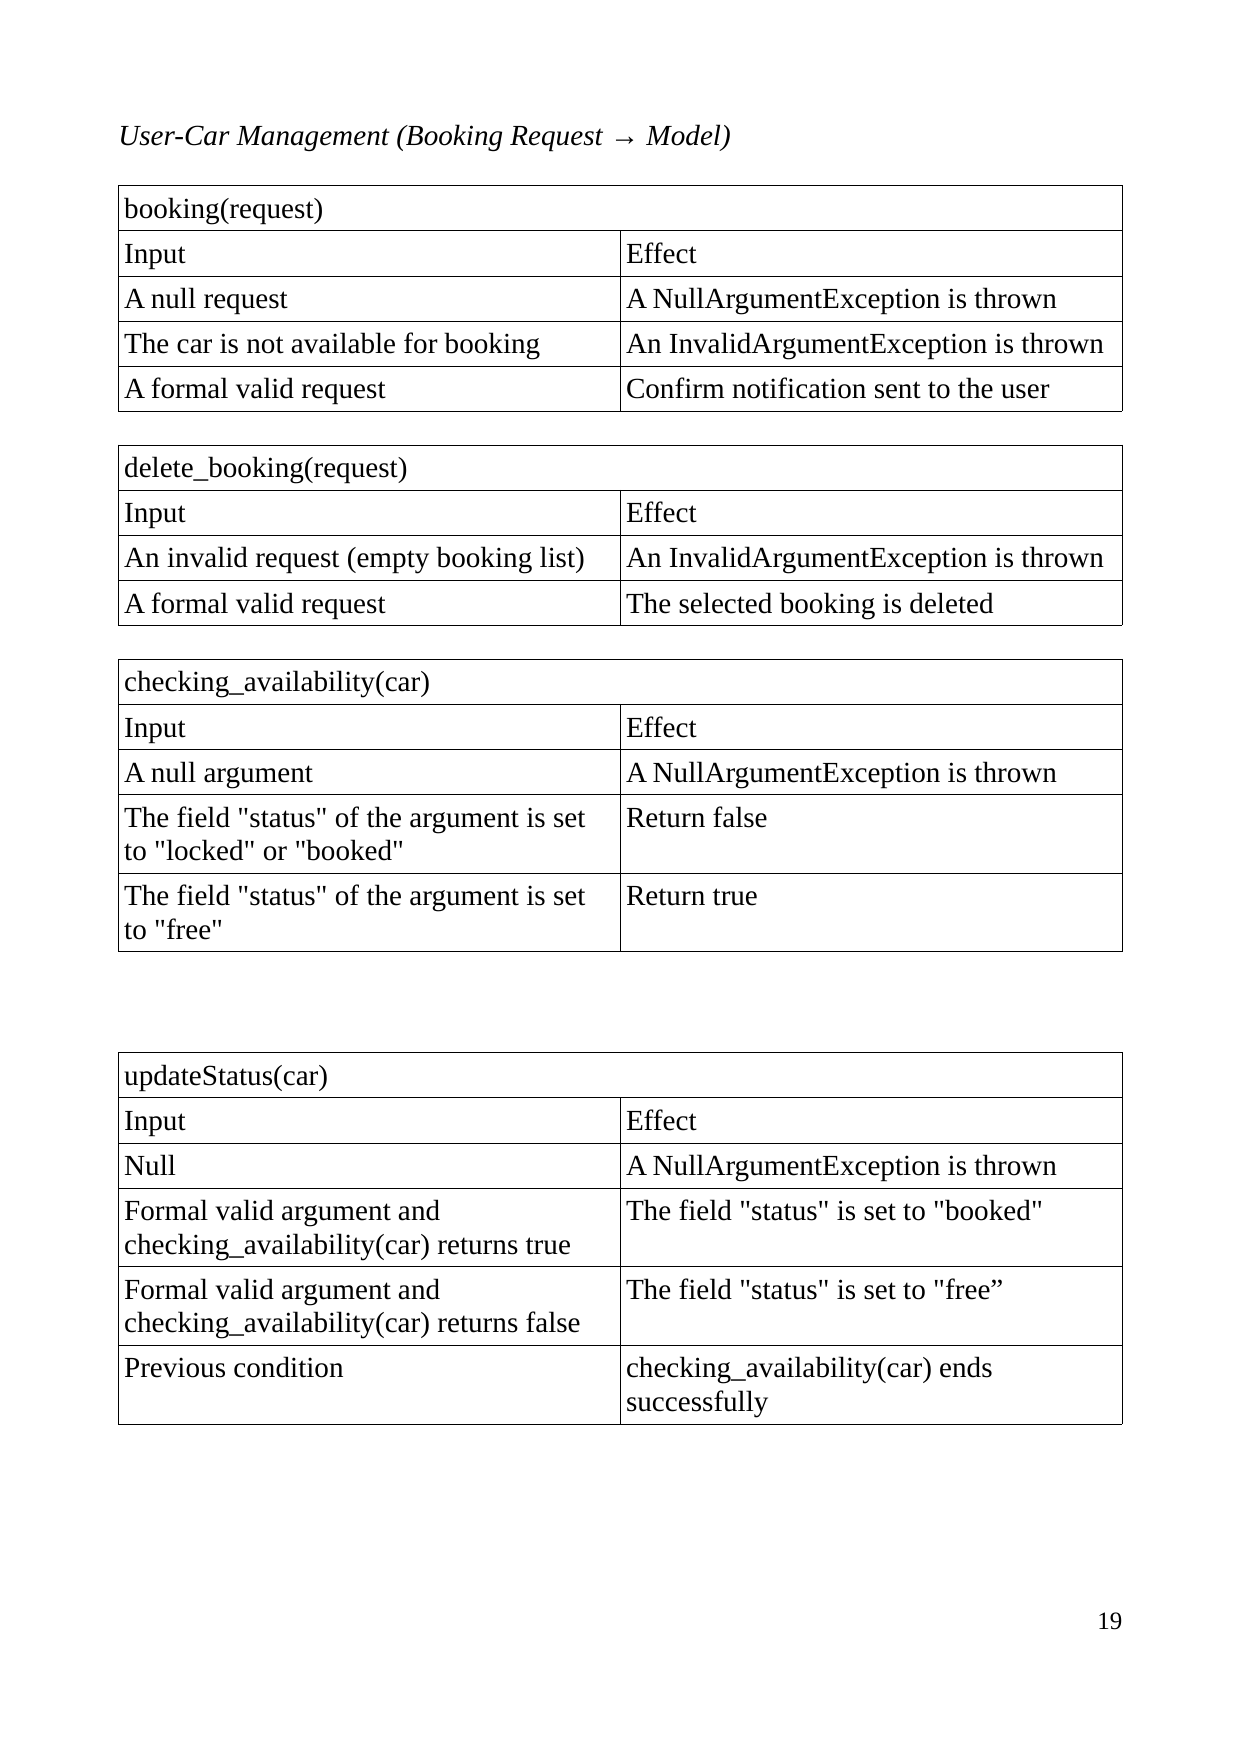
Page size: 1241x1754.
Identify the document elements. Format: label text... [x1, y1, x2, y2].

table_cell A null argument [119, 750, 620, 794]
table_header Effect [621, 1098, 1122, 1142]
table_cell The field "status" is set to "booked" [621, 1189, 1122, 1266]
table_cell Return true [621, 874, 1122, 951]
table_cell Null [119, 1144, 620, 1187]
table_cell A formal valid request [119, 367, 620, 411]
table_cell The field "status" of the argument is set to "locked" or "booked" [119, 795, 620, 873]
table_cell Formal valid argument and checking_availability(car) returns true [119, 1189, 620, 1266]
table_header delete_booking(request) [119, 446, 1122, 489]
table_cell A NullArgumentException is thrown [621, 277, 1122, 321]
table_cell Confirm notification sent to the user [621, 367, 1122, 411]
table_cell The selected booking is deleted [621, 581, 1122, 625]
table_cell The field "status" of the argument is set to "free" [119, 874, 620, 951]
table_cell An InvalidArgumentException is thrown [621, 322, 1122, 366]
table_header Effect [621, 491, 1122, 535]
table_cell A null request [119, 277, 620, 321]
table_header booking(request) [119, 186, 1122, 230]
table_cell A NullArgumentException is thrown [621, 750, 1122, 794]
table_header Input [119, 705, 620, 749]
text User-Car Management (Booking Request → Model) [118, 118, 1122, 152]
table_cell An invalid request (empty booking list) [119, 536, 620, 580]
table_header Input [119, 231, 620, 276]
table_header updateStatus(car) [119, 1053, 1122, 1097]
table_cell Return false [621, 795, 1122, 873]
table_cell An InvalidArgumentException is thrown [621, 536, 1122, 580]
table_cell checking_availability(car) ends successfully [621, 1346, 1122, 1423]
table_header Input [119, 1098, 620, 1142]
table_header Input [119, 491, 620, 535]
table_cell Previous condition [119, 1346, 620, 1423]
table_cell The field "status" is set to "free” [621, 1267, 1122, 1345]
table_header checking_availability(car) [119, 660, 1122, 704]
table_cell A formal valid request [119, 581, 620, 625]
table_cell A NullArgumentException is thrown [621, 1144, 1122, 1187]
table_cell The car is not available for booking [119, 322, 620, 366]
table_header Effect [621, 705, 1122, 749]
table_header Effect [621, 231, 1122, 276]
table_cell Formal valid argument and checking_availability(car) returns false [119, 1267, 620, 1345]
